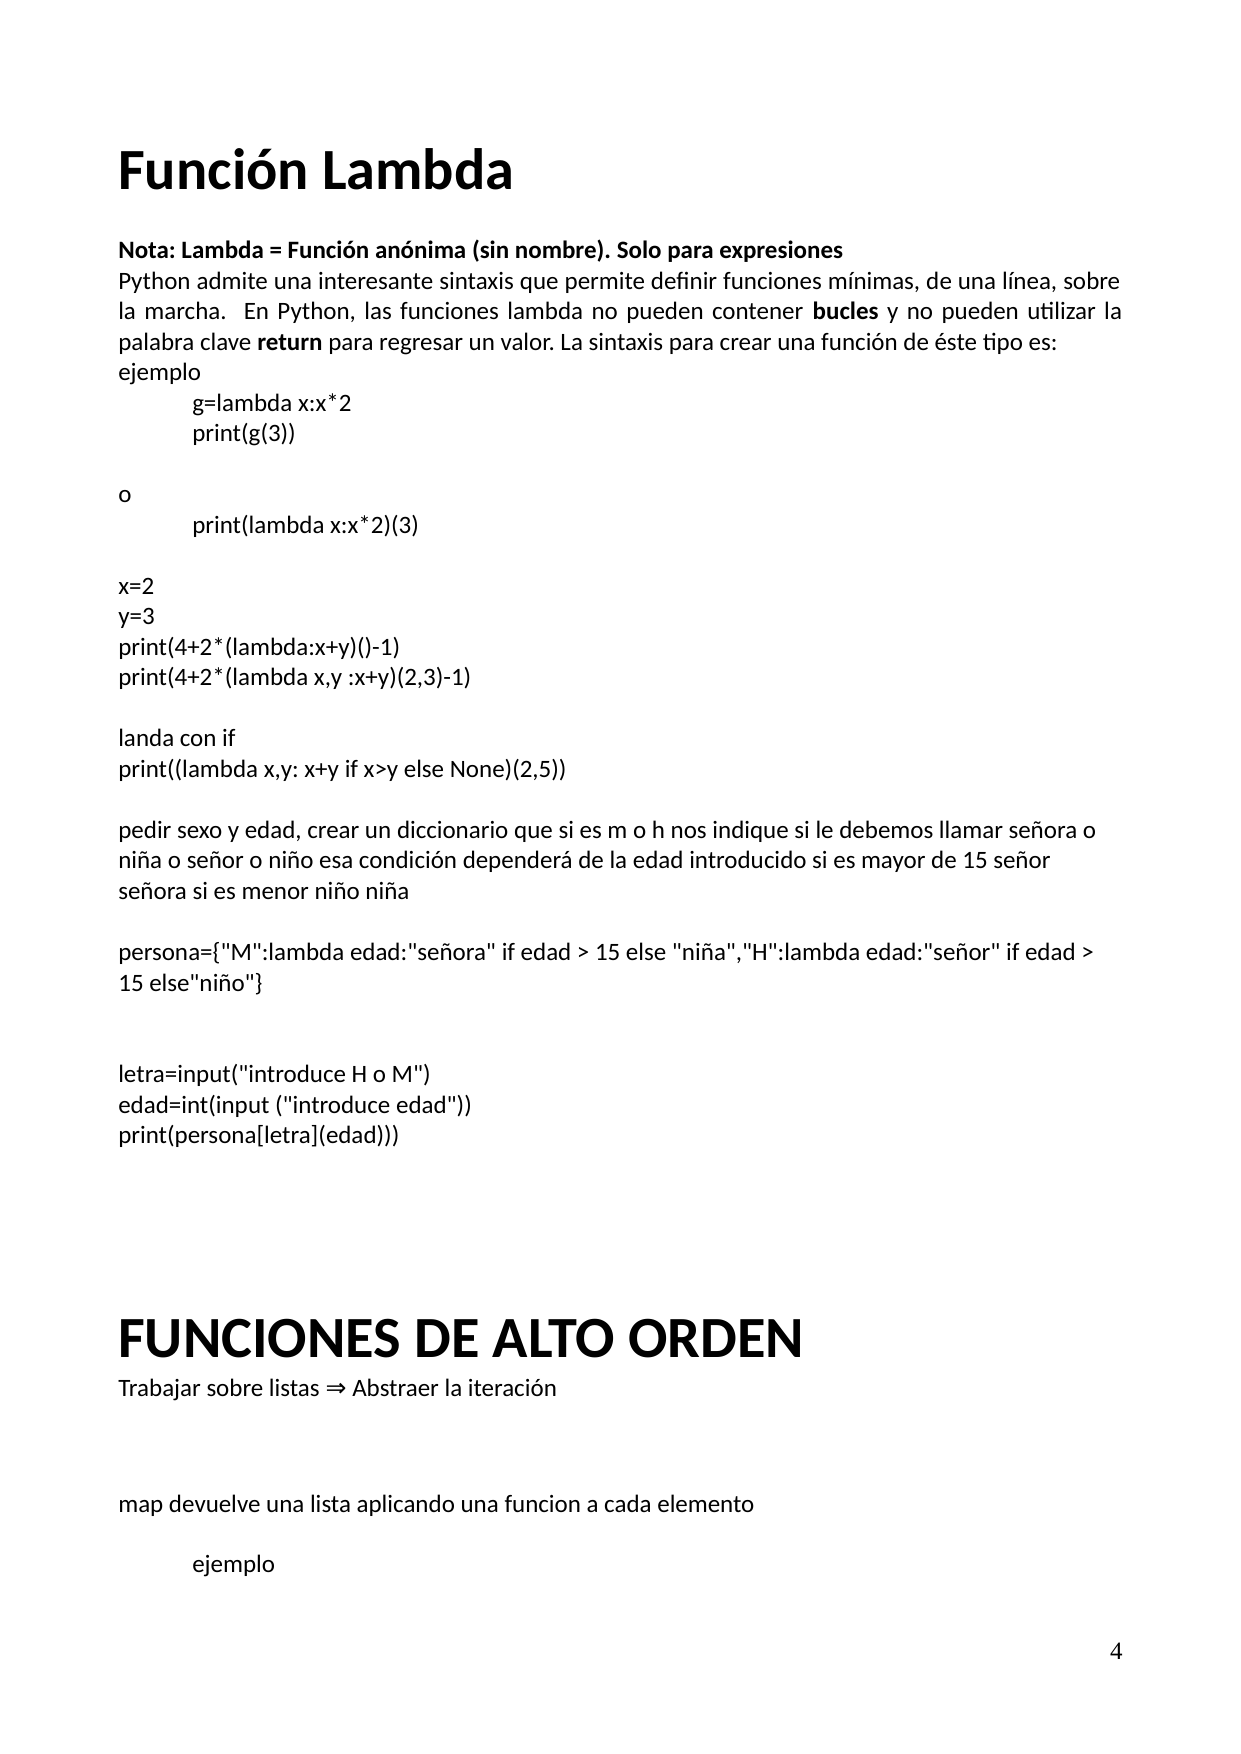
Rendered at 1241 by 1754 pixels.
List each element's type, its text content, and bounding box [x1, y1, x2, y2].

text print(lambda x:x*2)(3) [118, 509, 1122, 539]
text print(g(3)) [118, 417, 1122, 448]
text FUNCIONES DE ALTO ORDEN [118, 1300, 1122, 1372]
text ejemplo [118, 1548, 1122, 1579]
text Función Lambda [118, 132, 1122, 204]
text Trabajar sobre listas ⇒ Abstraer la iteración [118, 1372, 1122, 1402]
text print((lambda x,y: x+y if x>y else None)(2,5)) [118, 753, 1122, 784]
text ejemplo [118, 356, 1122, 387]
text map devuelve una lista aplicando una funcion a cada elemento [118, 1488, 1122, 1519]
text x=2 y=3 print(4+2*(lambda:x+y)()-1) print(4+2*(lambda x,y :x+y)(2,3)-1) [118, 570, 1122, 692]
text pedir sexo y edad, crear un diccionario que si es m o h nos indique si le debemos llamar señora o niña o señor o niño esa condición dependerá de la edad introducido si es mayor de 15 señor señora si es menor niño niña [118, 814, 1122, 906]
text Nota: Lambda = Función anónima (sin nombre). Solo para expresiones [118, 234, 1122, 265]
text persona={"M":lambda edad:"señora" if edad > 15 else "niña","H":lambda edad:"señor" if edad > 15 else"niño"} letra=input("introduce H o M") edad=int(input ("introduce edad")) print(persona[letra](edad))) [118, 936, 1122, 1150]
text Python admite una interesante sintaxis que permite definir funciones mínimas, de una línea, sobre la marcha. En Python, las funciones lambda no pueden contener bucles y no pueden utilizar la palabra clave return para regresar un valor. La sintaxis para crear una función de éste tipo es: [118, 265, 1122, 356]
text landa con if [118, 723, 1122, 753]
text g=lambda x:x*2 [118, 387, 1122, 417]
text o [118, 478, 1122, 509]
